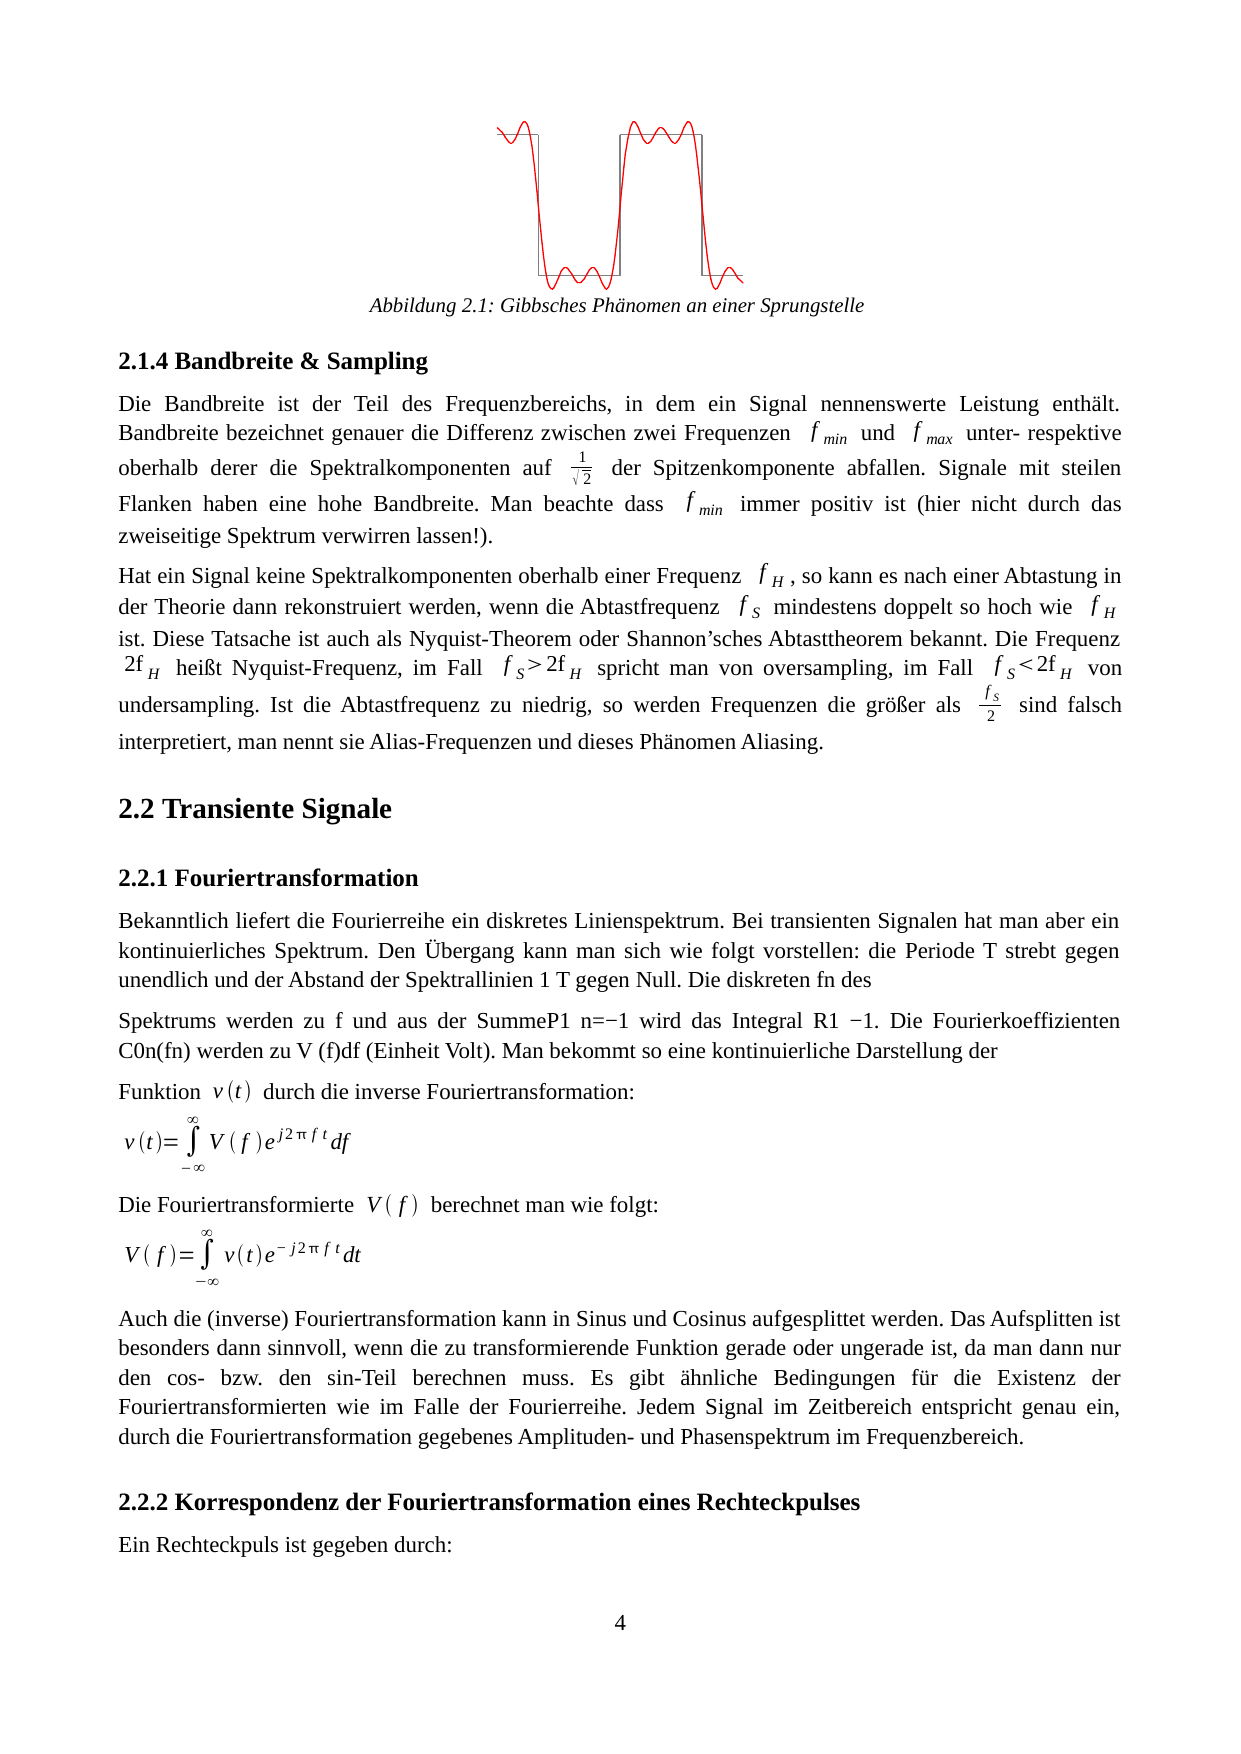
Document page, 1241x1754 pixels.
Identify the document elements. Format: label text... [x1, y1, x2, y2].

subtitle Transiente Signale [118, 791, 1122, 825]
text Abbildung 2.1: Gibbsches Phänomen an einer Sprungstelle [369, 118, 871, 317]
text Die Bandbreite ist der Teil des Frequenzbereichs, in dem ein Signal nennenswerte Leistung enthält. Bandbreite bezeichnet genauer die Differenz zwischen zwei Frequenzen und unter- respektive oberhalb derer die Spektralkomponenten auf der Spitzenkomponente abfallen. Signale mit steilen Flanken haben eine hohe Bandbreite. Man beachte dass immer positiv ist (hier nicht durch das zweiseitige Spektrum verwirren lassen!). [118, 387, 1122, 548]
subtitle Korrespondenz der Fouriertransformation eines Rechteckpulses [118, 1486, 1122, 1515]
subtitle Bandbreite & Sampling [118, 345, 1122, 375]
text Auch die (inverse) Fouriertransformation kann in Sinus und Cosinus aufgesplittet werden. Das Aufsplitten ist besonders dann sinnvoll, wenn die zu transformierende Funktion gerade oder ungerade ist, da man dann nur den cos- bzw. den sin-Teil berechnen muss. Es gibt ähnliche Bedingungen für die Existenz der Fouriertransformierten wie im Falle der Fourierreihe. Jedem Signal im Zeitbereich entspricht genau ein, durch die Fouriertransformation gegebenes Amplituden- und Phasenspektrum im Frequenzbereich. [118, 1302, 1122, 1449]
text Spektrums werden zu f und aus der SummeP1 n=−1 wird das Integral R1 −1. Die Fourierkoeffizienten C0n(fn) werden zu V (f)df (Einheit Volt). Man bekommt so eine kontinuierliche Darstellung der [118, 1004, 1122, 1063]
text Hat ein Signal keine Spektralkomponenten oberhalb einer Frequenz , so kann es nach einer Abtastung in der Theorie dann rekonstruiert werden, wenn die Abtastfrequenz mindestens doppelt so hoch wie ist. Diese Tatsache ist auch als Nyquist-Theorem oder Shannon’sches Abtasttheorem bekannt. Die Frequenz heißt Nyquist-Frequenz, im Fall spricht man von oversampling, im Fall von undersampling. Ist die Abtastfrequenz zu niedrig, so werden Frequenzen die größer als sind falsch interpretiert, man nennt sie Alias-Frequenzen und dieses Phänomen Aliasing. [118, 560, 1122, 754]
text Die Fouriertransformierte berechnet man wie folgt: [118, 1188, 1122, 1218]
text Bekanntlich liefert die Fourierreihe ein diskretes Linienspektrum. Bei transienten Signalen hat man aber ein kontinuierliches Spektrum. Den Übergang kann man sich wie folgt vorstellen: die Periode T strebt gegen unendlich und der Abstand der Spektrallinien 1 T gegen Null. Die diskreten fn des [118, 904, 1122, 993]
text Ein Rechteckpuls ist gegeben durch: [118, 1528, 1122, 1557]
subtitle Fouriertransformation [118, 862, 1122, 892]
text Funktion durch die inverse Fouriertransformation: [118, 1075, 1122, 1105]
